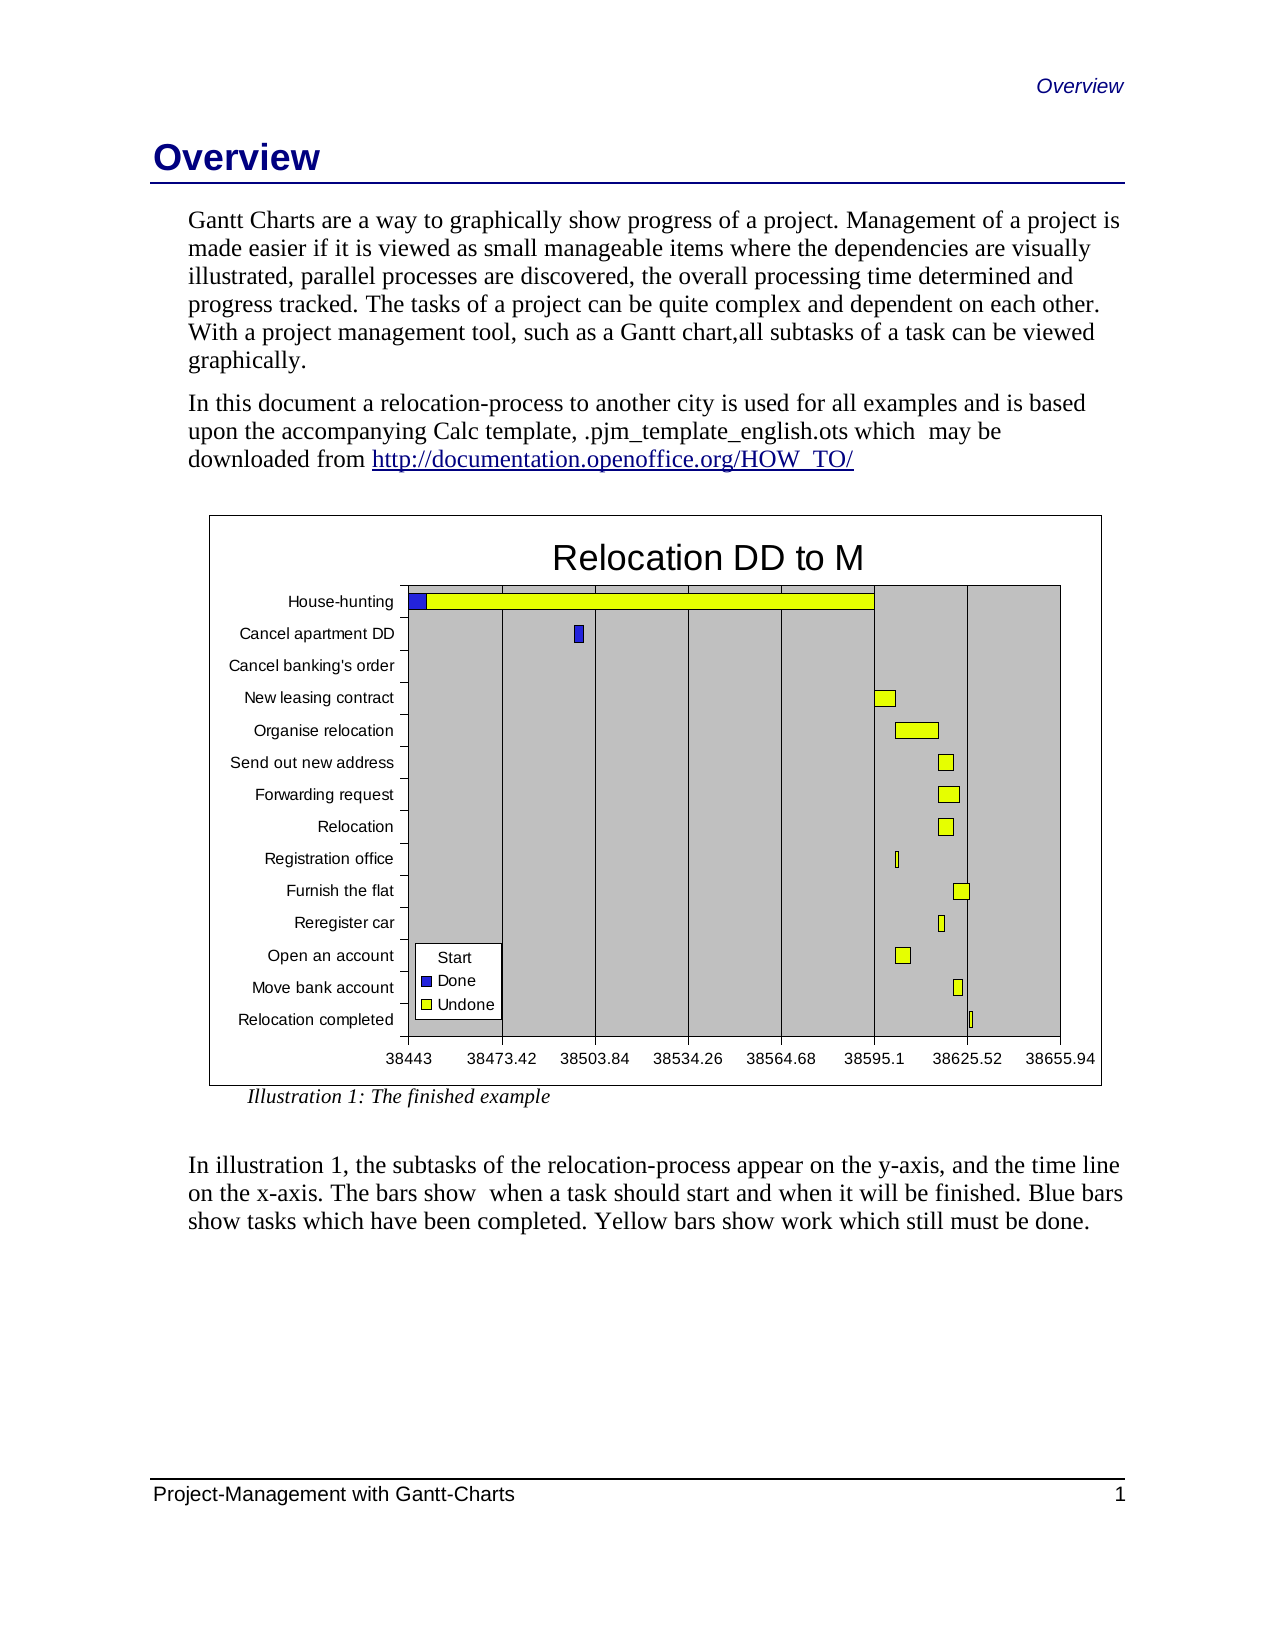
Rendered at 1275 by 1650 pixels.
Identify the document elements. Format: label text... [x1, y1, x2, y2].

text Illustration 1: The finished example [247, 1086, 1102, 1108]
text In this document a relocation-process to another city is used for all examples and is based upon the accompanying Calc template, .pjm_template_english.ots which may be downloaded from http://documentation.openoffice.org/HOW_TO/ [188, 389, 1125, 473]
subtitle Overview [150, 134, 1125, 182]
text Gantt Charts are a way to graphically show progress of a project. Management of a project is made easier if it is viewed as small manageable items where the dependencies are visually illustrated, parallel processes are discovered, the overall processing time determined and progress tracked. The tasks of a project can be quite complex and dependent on each other. With a project management tool, such as a Gantt chart,all subtasks of a task can be viewed graphically. [188, 206, 1125, 374]
text In illustration 1, the subtasks of the relocation-process appear on the y-axis, and the time line on the x-axis. The bars show when a task should start and when it will be finished. Blue bars show tasks which have been completed. Yellow bars show work which still must be done. [188, 1151, 1125, 1235]
